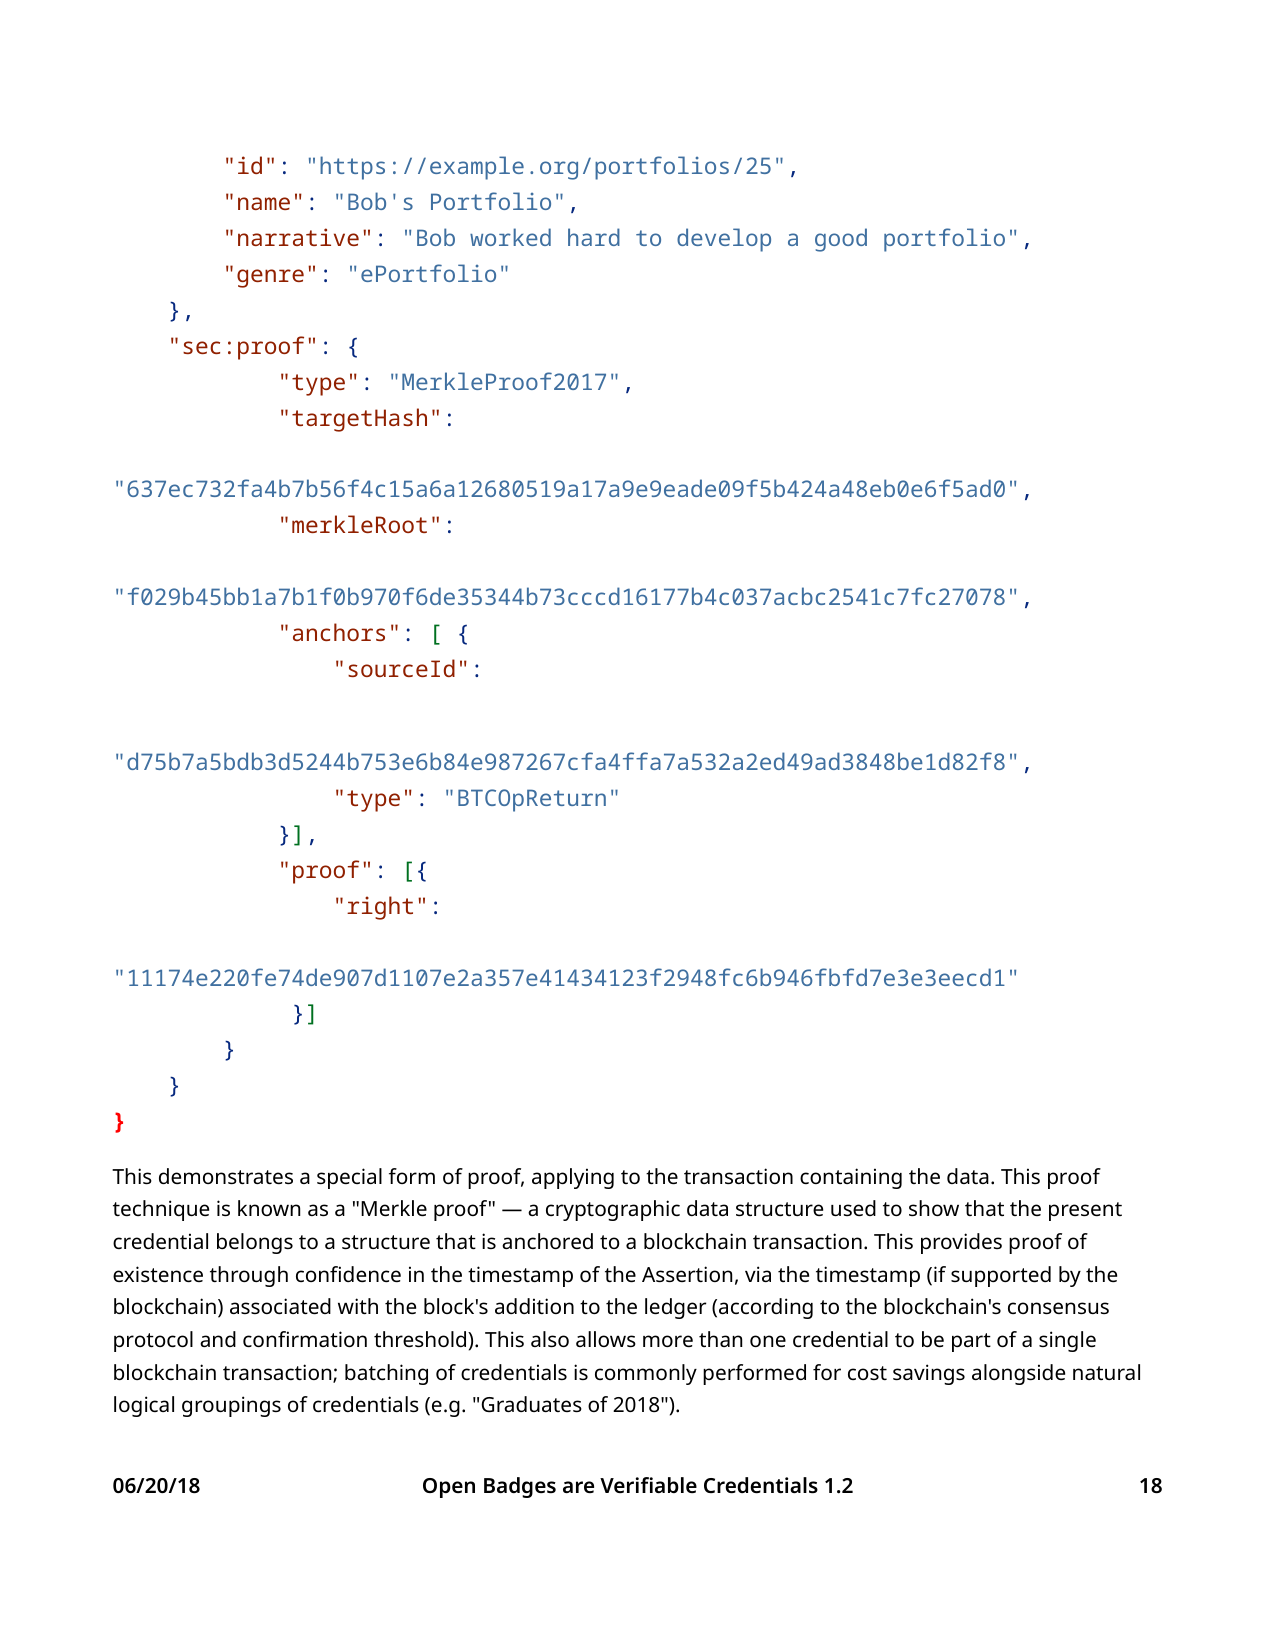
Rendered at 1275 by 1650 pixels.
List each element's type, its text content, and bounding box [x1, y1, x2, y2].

text "11174e220fe74de907d1107e2a357e41434123f2948fc6b946fbfd7e3e3eecd1" }] } } } [112, 926, 1162, 1136]
text "f029b45bb1a7b1f0b970f6de35344b73cccd16177b4c037acbc2541c7fc27078", "anchors": [ { "sourceId": [112, 545, 1162, 684]
text "637ec732fa4b7b56f4c15a6a12680519a17a9e9eade09f5b424a48eb0e6f5ad0", "merkleRoot": [112, 437, 1162, 541]
text "id": "https://example.org/portfolios/25", "name": "Bob's Portfolio", "narrative": "Bob worked hard to develop a good portfolio", "genre": "ePortfolio" }, "sec:proof": { "type": "MerkleProof2017", "targetHash": [112, 150, 1162, 433]
text "d75b7a5bdb3d5244b753e6b84e987267cfa4ffa7a532a2ed49ad3848be1d82f8", "type": "BTCOpReturn" }], "proof": [{ "right": [112, 710, 1162, 921]
text This demonstrates a special form of proof, applying to the transaction containing the data. This proof technique is known as a "Merkle proof" — a cryptographic data structure used to show that the present credential belongs to a structure that is anchored to a blockchain transaction. This provides proof of existence through confidence in the timestamp of the Assertion, via the timestamp (if supported by the blockchain) associated with the block's addition to the ledger (according to the blockchain's consensus protocol and confirmation threshold). This also allows more than one credential to be part of a single blockchain transaction; batching of credentials is commonly performed for cost savings alongside natural logical groupings of credentials (e.g. "Graduates of 2018"). [112, 1162, 1162, 1419]
